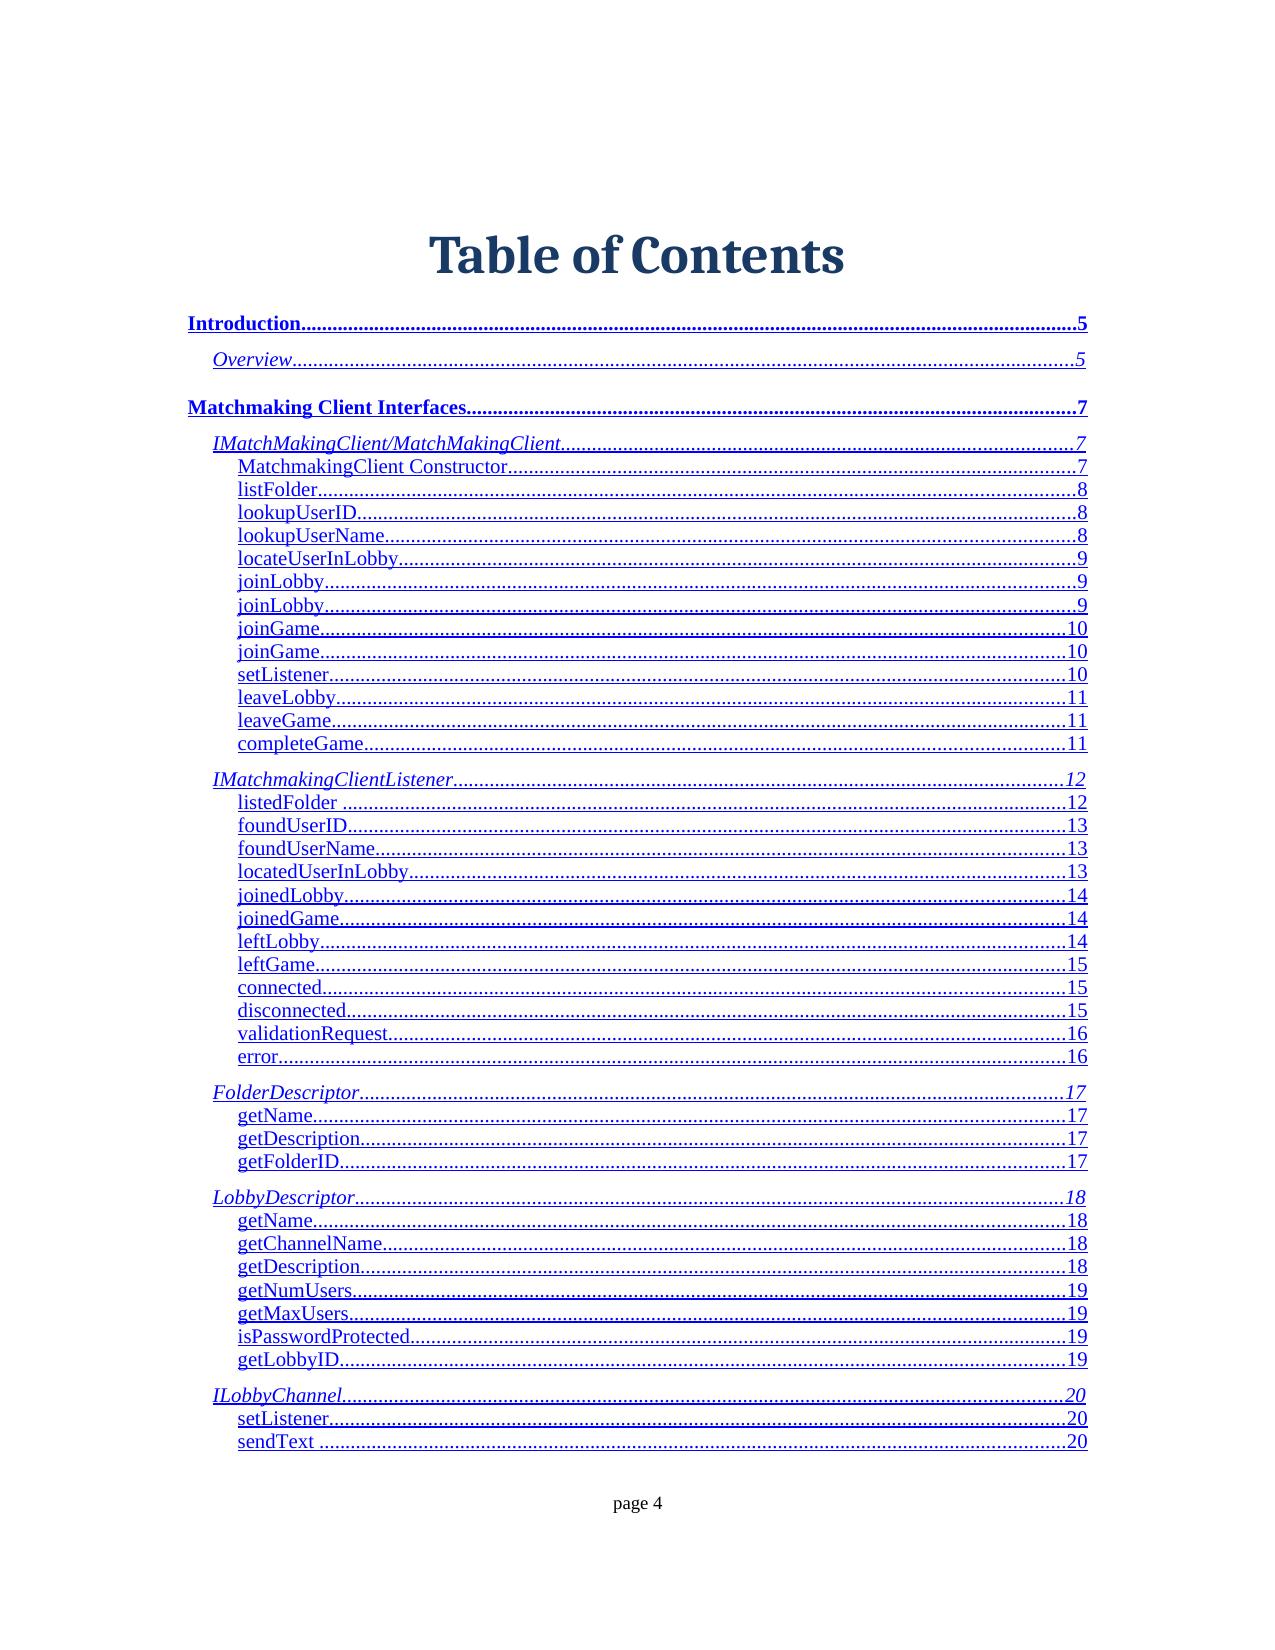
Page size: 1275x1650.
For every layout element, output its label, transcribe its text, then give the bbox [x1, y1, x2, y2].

title Table of Contents [187, 225, 1087, 287]
text leftGame 15 [237, 953, 1087, 973]
text joinLobby 9 [237, 570, 1087, 590]
text completeGame 11 [237, 732, 1087, 752]
text foundUserID 13 [237, 814, 1087, 834]
text FolderDescriptor 17 [212, 1081, 1087, 1104]
text IMatchmakingClientListener 12 [212, 768, 1087, 791]
text setListener 10 [237, 663, 1087, 683]
text getDescription 17 [237, 1127, 1087, 1147]
text LobbyDescriptor 18 [212, 1186, 1087, 1209]
text Matchmaking Client Interfaces 7 [187, 396, 1087, 416]
text validationRequest 16 [237, 1022, 1087, 1042]
text listFolder 8 [237, 478, 1087, 498]
text getName 18 [237, 1209, 1087, 1229]
text locatedUserInLobby 13 [237, 860, 1087, 880]
text getFolderID 17 [237, 1150, 1087, 1170]
text leftLobby 14 [237, 930, 1087, 950]
text Introduction 5 [187, 312, 1087, 332]
text IMatchMakingClient/MatchMakingClient 7 [212, 432, 1087, 455]
text setListener 20 [237, 1407, 1087, 1426]
text joinedGame 14 [237, 907, 1087, 926]
text listedFolder 12 [237, 791, 1087, 811]
text lookupUserName 8 [237, 524, 1087, 544]
text locateUserInLobby 9 [237, 547, 1087, 567]
text joinedLobby 14 [237, 883, 1087, 903]
text joinLobby 9 [237, 593, 1087, 613]
text foundUserName 13 [237, 837, 1087, 857]
text getLobbyID 19 [237, 1348, 1087, 1368]
text lookupUserID 8 [237, 501, 1087, 521]
text getChannelName 18 [237, 1232, 1087, 1252]
text MatchmakingClient Constructor 7 [237, 455, 1087, 475]
text error 16 [237, 1045, 1087, 1065]
text getNumUsers 19 [237, 1278, 1087, 1298]
text joinGame 10 [237, 640, 1087, 660]
text isPasswordProtected 19 [237, 1325, 1087, 1345]
text joinGame 10 [237, 617, 1087, 636]
text leaveGame 11 [237, 709, 1087, 729]
text Overview 5 [212, 348, 1087, 371]
text getDescription 18 [237, 1255, 1087, 1275]
text disconnected 15 [237, 999, 1087, 1019]
text getName 17 [237, 1104, 1087, 1124]
text ILobbyChannel 20 [212, 1383, 1087, 1407]
text leaveLobby 11 [237, 686, 1087, 706]
text sendText 20 [237, 1430, 1087, 1450]
text connected 15 [237, 976, 1087, 996]
text getMaxUsers 19 [237, 1302, 1087, 1321]
